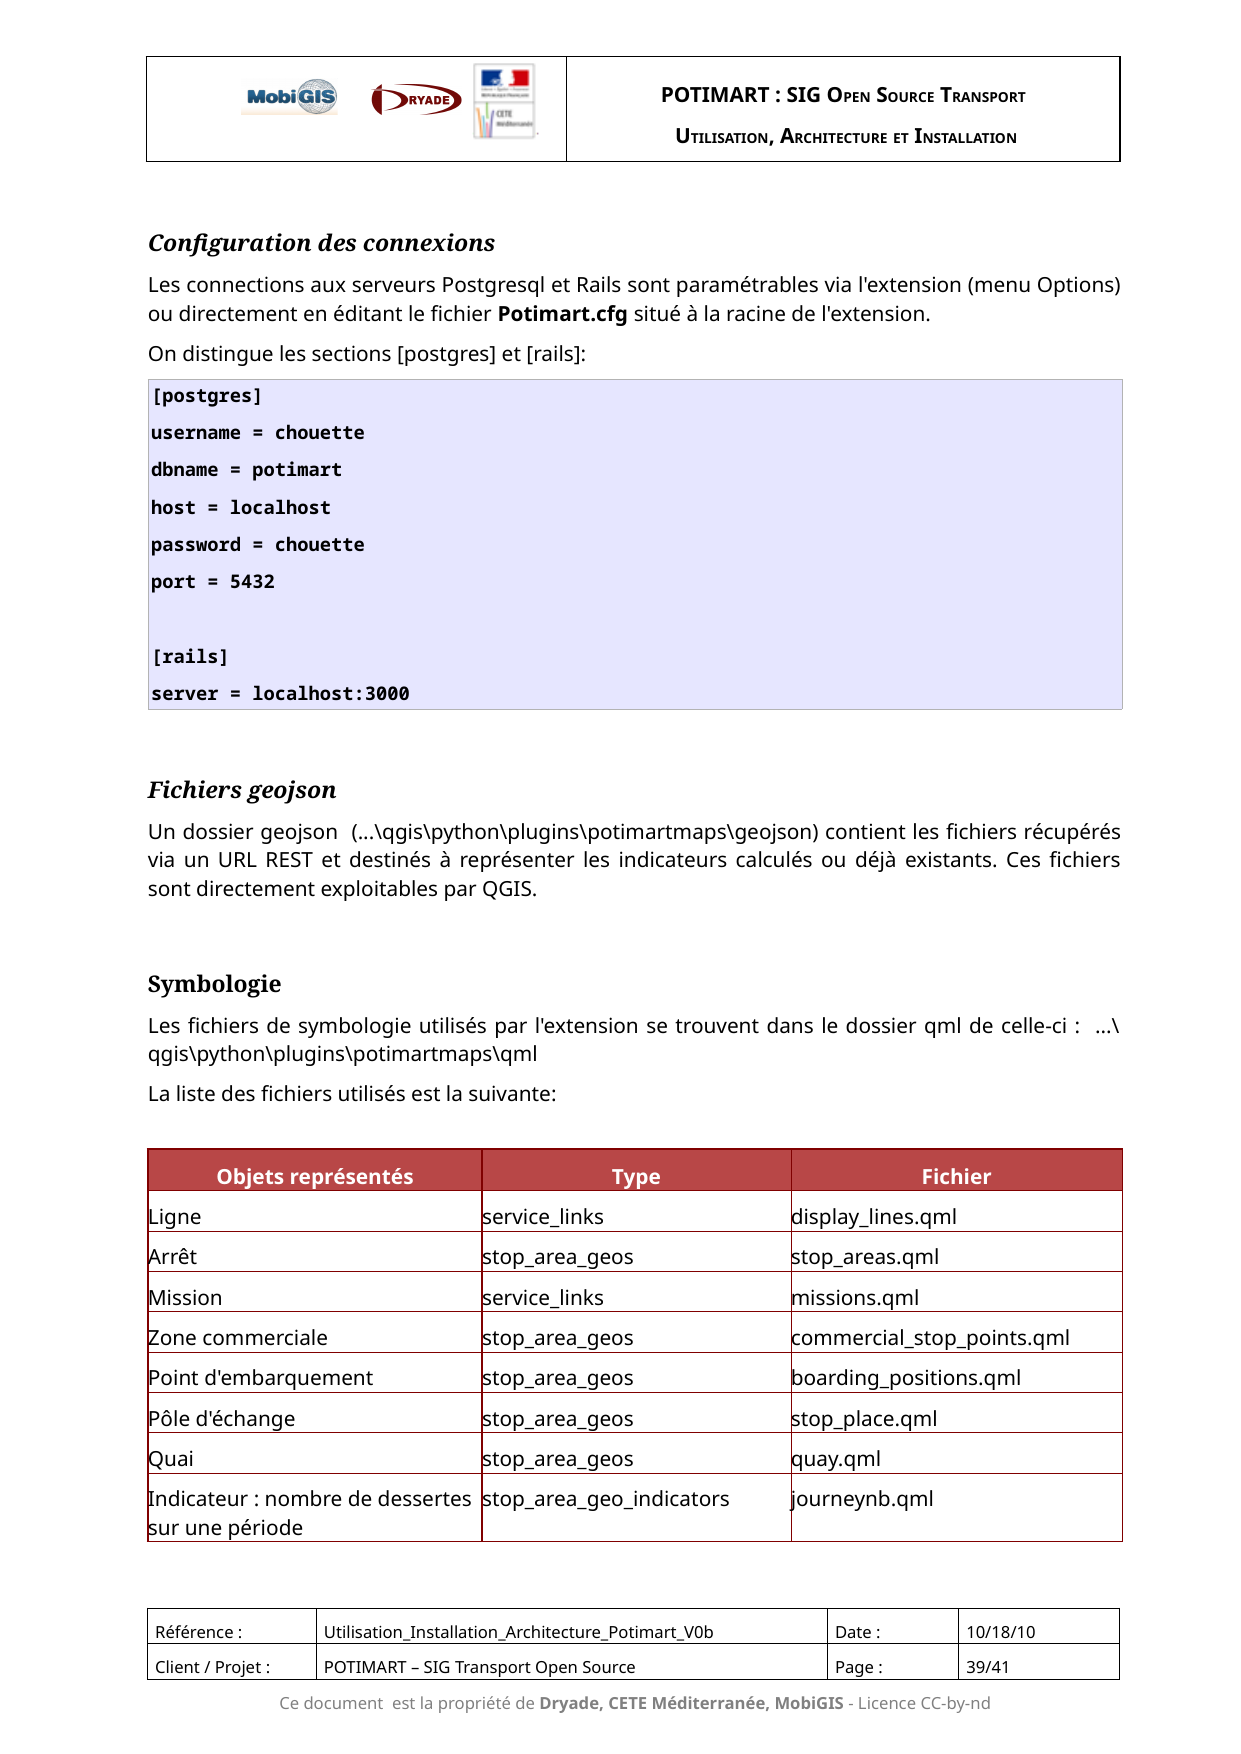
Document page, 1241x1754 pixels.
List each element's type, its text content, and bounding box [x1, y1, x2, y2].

table_cell boarding_positions.qml [792, 1353, 1122, 1392]
table_cell service_links [483, 1191, 791, 1231]
text Les fichiers de symbologie utilisés par l'extension se trouvent dans le dossier qml de celle-ci : ...\qgis\python\plugins\potimartmaps\qml [148, 1011, 1122, 1068]
text host = localhost [149, 491, 1122, 519]
table_header Type [483, 1150, 791, 1190]
table_cell service_links [483, 1272, 791, 1311]
text La liste des fichiers utilisés est la suivante: [148, 1079, 1122, 1108]
text Les connections aux serveurs Postgresql et Rails sont paramétrables via l'extension (menu Options) ou directement en éditant le fichier Potimart.cfg situé à la racine de l'extension. [148, 270, 1122, 327]
picture [472, 62, 539, 141]
table_header Objets représentés [149, 1150, 481, 1190]
table_cell stop_area_geos [483, 1433, 791, 1472]
table_cell Indicateur : nombre de dessertes sur une période [149, 1474, 481, 1541]
table_cell Ligne [149, 1191, 481, 1231]
text username = chouette [149, 416, 1122, 445]
text port = 5432 [149, 566, 1122, 594]
table_cell missions.qml [792, 1272, 1122, 1311]
subtitle Configuration des connexions [148, 227, 1122, 258]
text password = chouette [149, 528, 1122, 557]
subtitle Symbologie [148, 968, 1122, 999]
table_cell stop_areas.qml [792, 1232, 1122, 1271]
text [postgres] [149, 380, 1122, 408]
table_cell quay.qml [792, 1433, 1122, 1472]
table_cell Mission [149, 1272, 481, 1311]
table_cell commercial_stop_points.qml [792, 1312, 1122, 1352]
table_cell stop_area_geos [483, 1312, 791, 1352]
table_header Fichier [792, 1150, 1122, 1190]
table_cell stop_area_geos [483, 1232, 791, 1271]
picture [241, 78, 338, 115]
table_cell Point d'embarquement [149, 1353, 481, 1392]
table_cell stop_area_geo_indicators [483, 1474, 791, 1541]
table_cell stop_place.qml [792, 1393, 1122, 1432]
table_cell Zone commerciale [149, 1312, 481, 1352]
subtitle Fichiers geojson [148, 774, 1122, 805]
text [rails] [149, 640, 1122, 669]
table_cell stop_area_geos [483, 1353, 791, 1392]
text dbname = potimart [149, 454, 1122, 482]
table_cell journeynb.qml [792, 1474, 1122, 1541]
table_cell Arrêt [149, 1232, 481, 1271]
text server = localhost:3000 [149, 677, 1122, 709]
table_cell Quai [149, 1433, 481, 1472]
picture [370, 84, 462, 115]
table_cell display_lines.qml [792, 1191, 1122, 1231]
text On distingue les sections [postgres] et [rails]: [148, 339, 1122, 367]
text Un dossier geojson (...\qgis\python\plugins\potimartmaps\geojson) contient les fichiers récupérés via un URL REST et destinés à représenter les indicateurs calculés ou déjà existants. Ces fichiers sont directement exploitables par QGIS. [148, 817, 1122, 902]
table_cell stop_area_geos [483, 1393, 791, 1432]
table_cell Pôle d'échange [149, 1393, 481, 1432]
